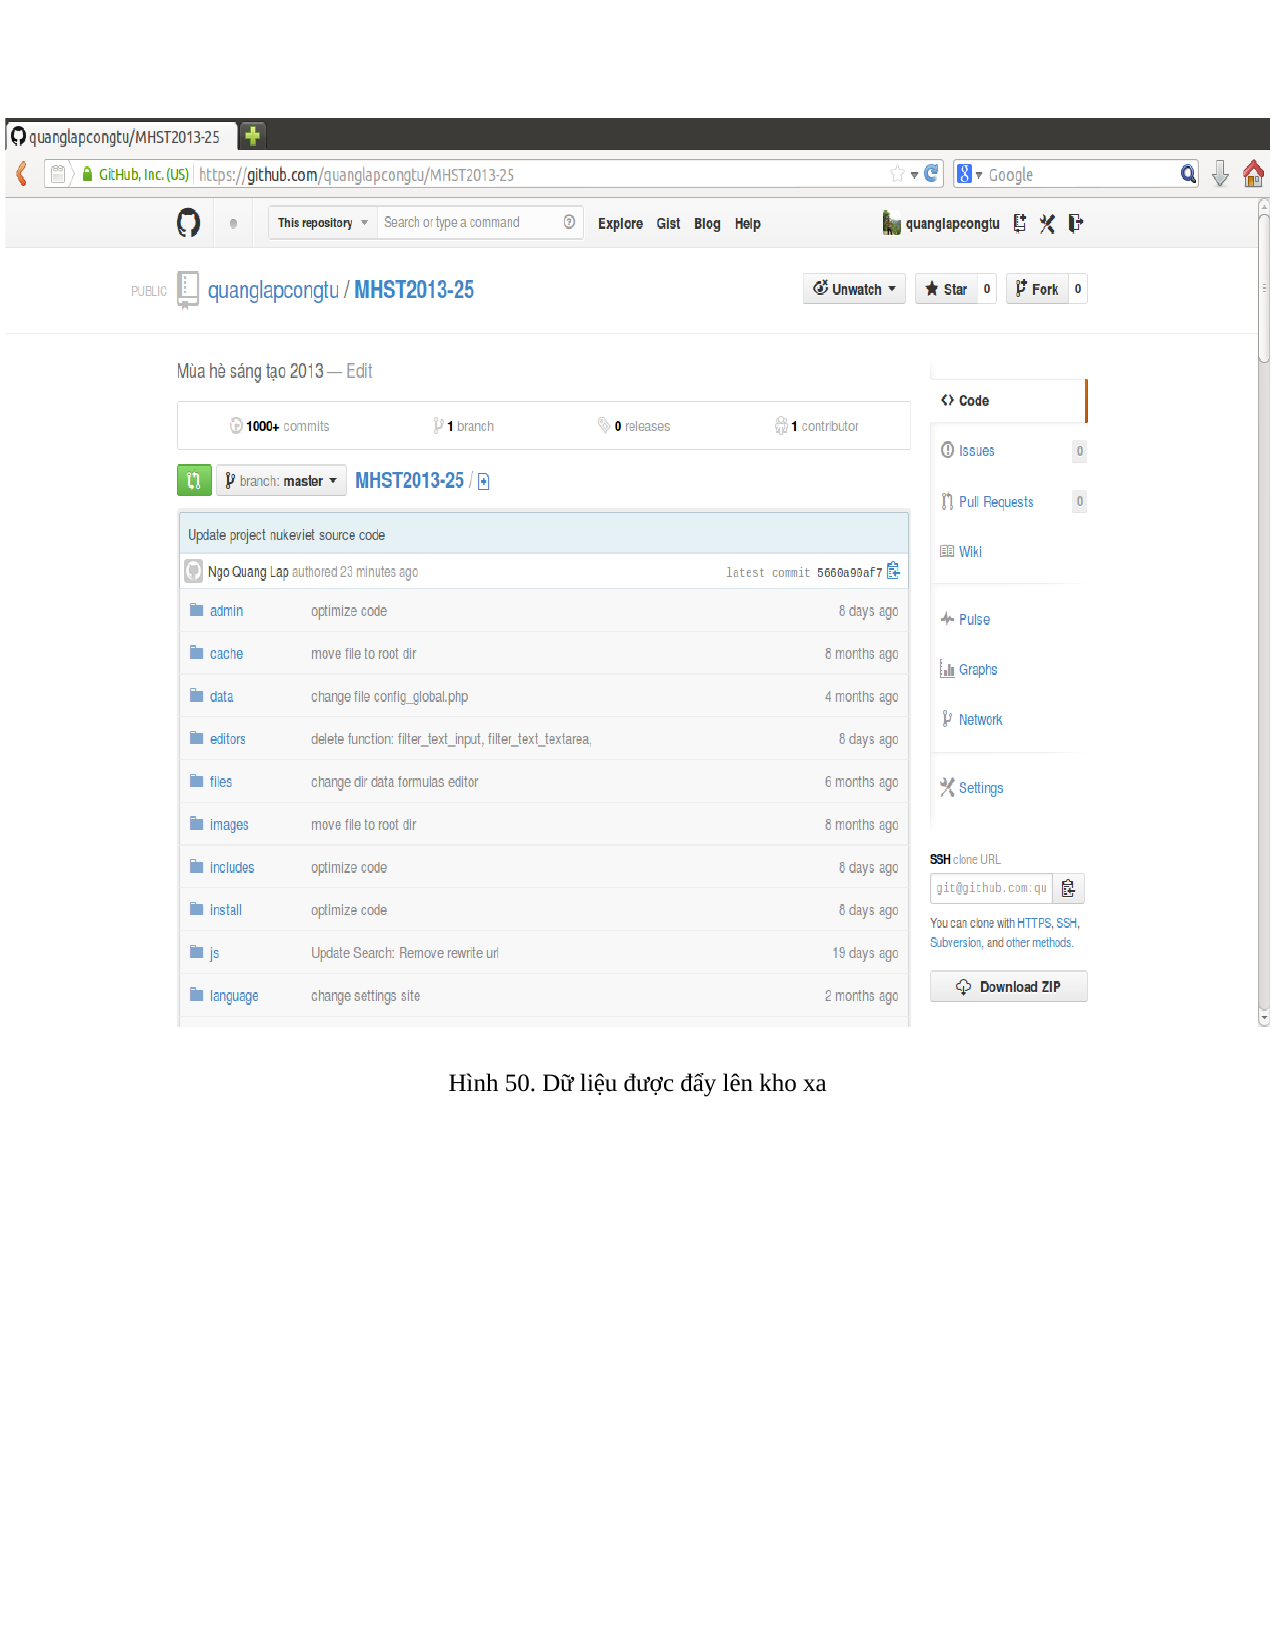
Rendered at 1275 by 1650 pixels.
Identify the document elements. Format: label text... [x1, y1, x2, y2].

text Hình 50. Dữ liệu được đẩy lên kho xa [118, 1068, 1157, 1097]
picture [5, 118, 1270, 1027]
